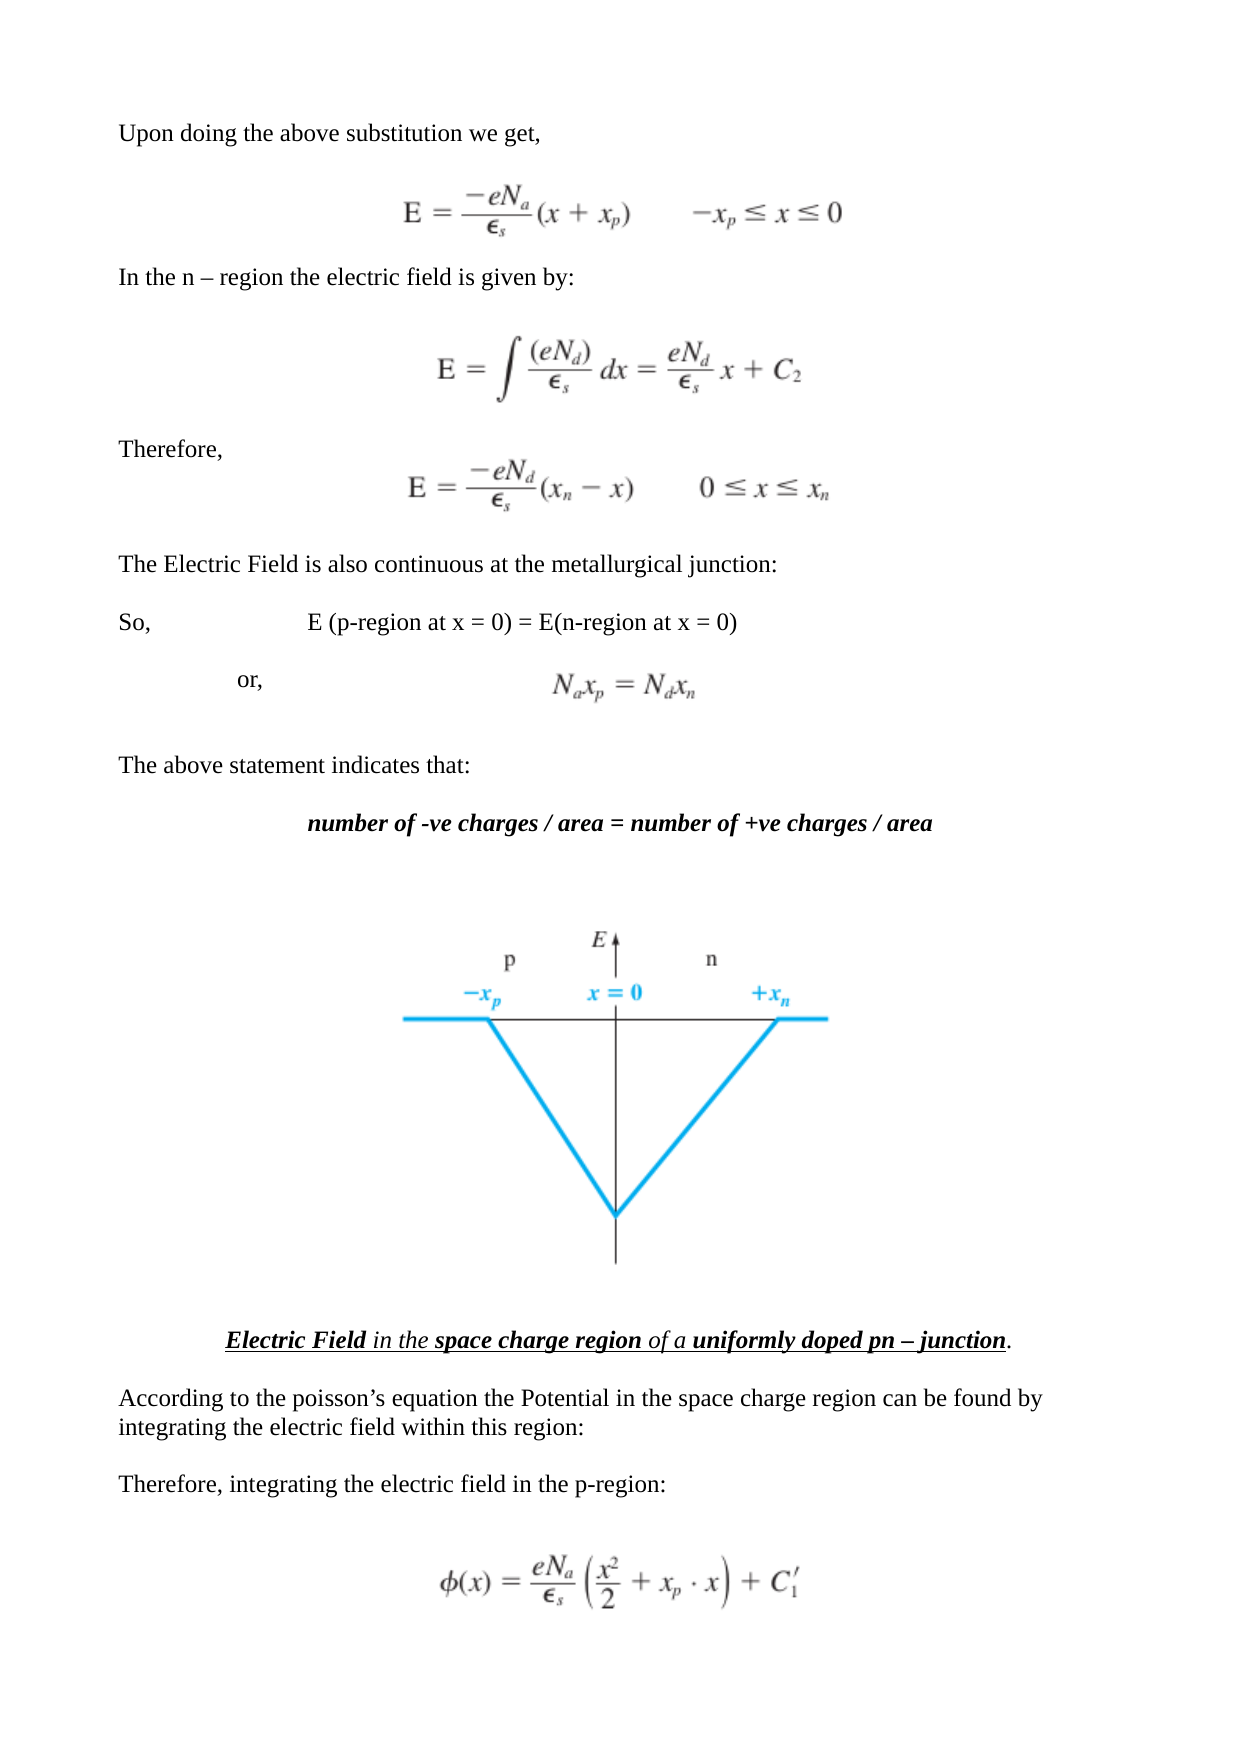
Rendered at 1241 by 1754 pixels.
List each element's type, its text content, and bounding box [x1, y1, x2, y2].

text Upon doing the above substitution we get, [118, 118, 1122, 147]
text The Electric Field is also continuous at the metallurgical junction: [118, 549, 1122, 578]
text Therefore, integrating the electric field in the p-region: [118, 1469, 1122, 1498]
text Therefore, [118, 434, 392, 463]
text number of -ve charges / area = number of +ve charges / area [118, 808, 1122, 837]
picture [410, 1526, 831, 1623]
text or, [118, 664, 539, 693]
text The above statement indicates that: [118, 751, 1122, 779]
picture [392, 434, 849, 521]
text In the n – region the electric field is given by: [118, 262, 1122, 291]
text According to the poisson’s equation the Potential in the space charge region can be found by integrating the electric field within this region: [118, 1383, 1122, 1441]
picture [539, 664, 701, 713]
text So, E (p-region at x = 0) = E(n-region at x = 0) [118, 607, 1122, 636]
picture [414, 319, 826, 409]
text [849, 434, 1122, 463]
text Electric Field in the space charge region of a uniformly doped pn – junction. [118, 1326, 1122, 1354]
text [701, 664, 1122, 693]
picture [379, 894, 861, 1279]
picture [385, 175, 856, 251]
